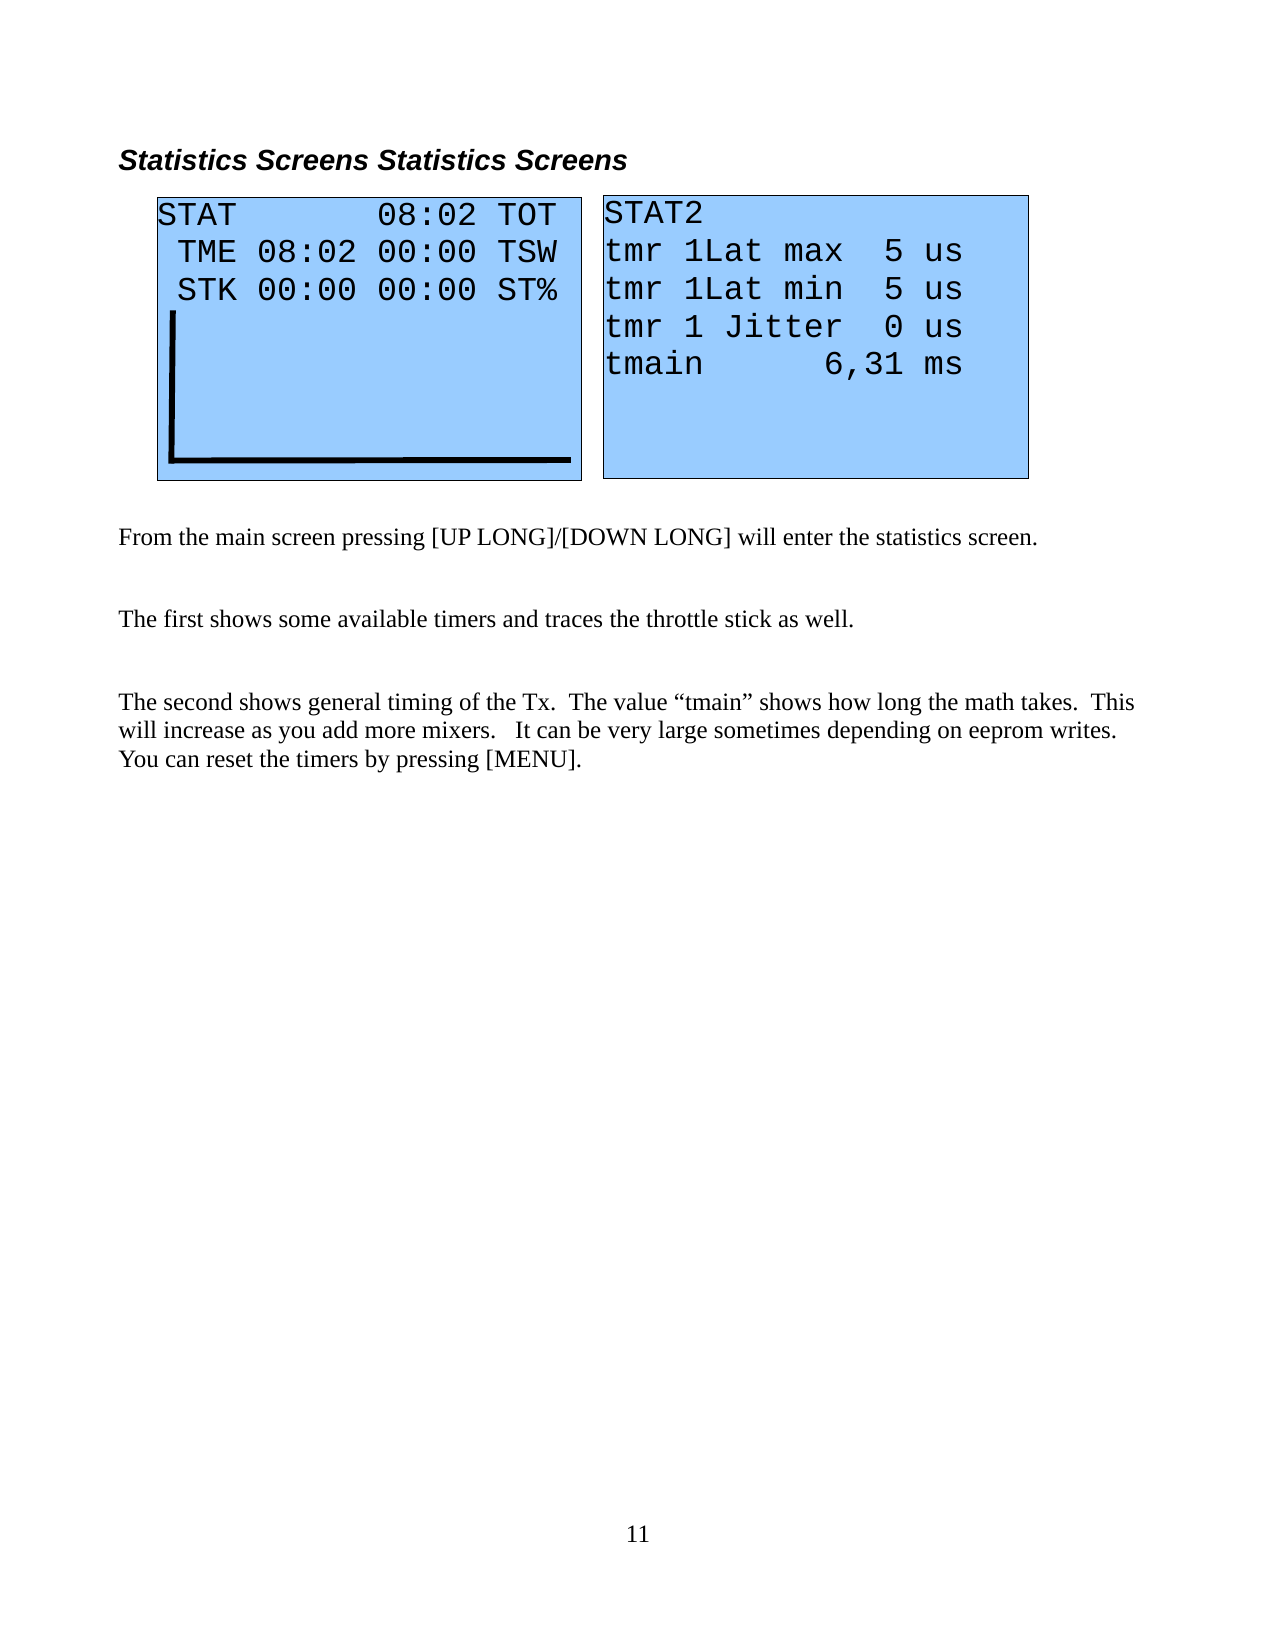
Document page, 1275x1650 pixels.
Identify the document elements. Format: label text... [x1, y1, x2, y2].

text The first shows some available timers and traces the throttle stick as well. [118, 604, 1157, 633]
subtitle Statistics Screens Statistics Screens [118, 143, 1157, 177]
text From the main screen pressing [UP LONG]/[DOWN LONG] will enter the statistics screen. [118, 522, 1157, 550]
text The second shows general timing of the Tx. The value “tmain” shows how long the math takes. This will increase as you add more mixers. It can be very large sometimes depending on eeprom writes. You can reset the timers by pressing [MENU]. [118, 687, 1157, 773]
